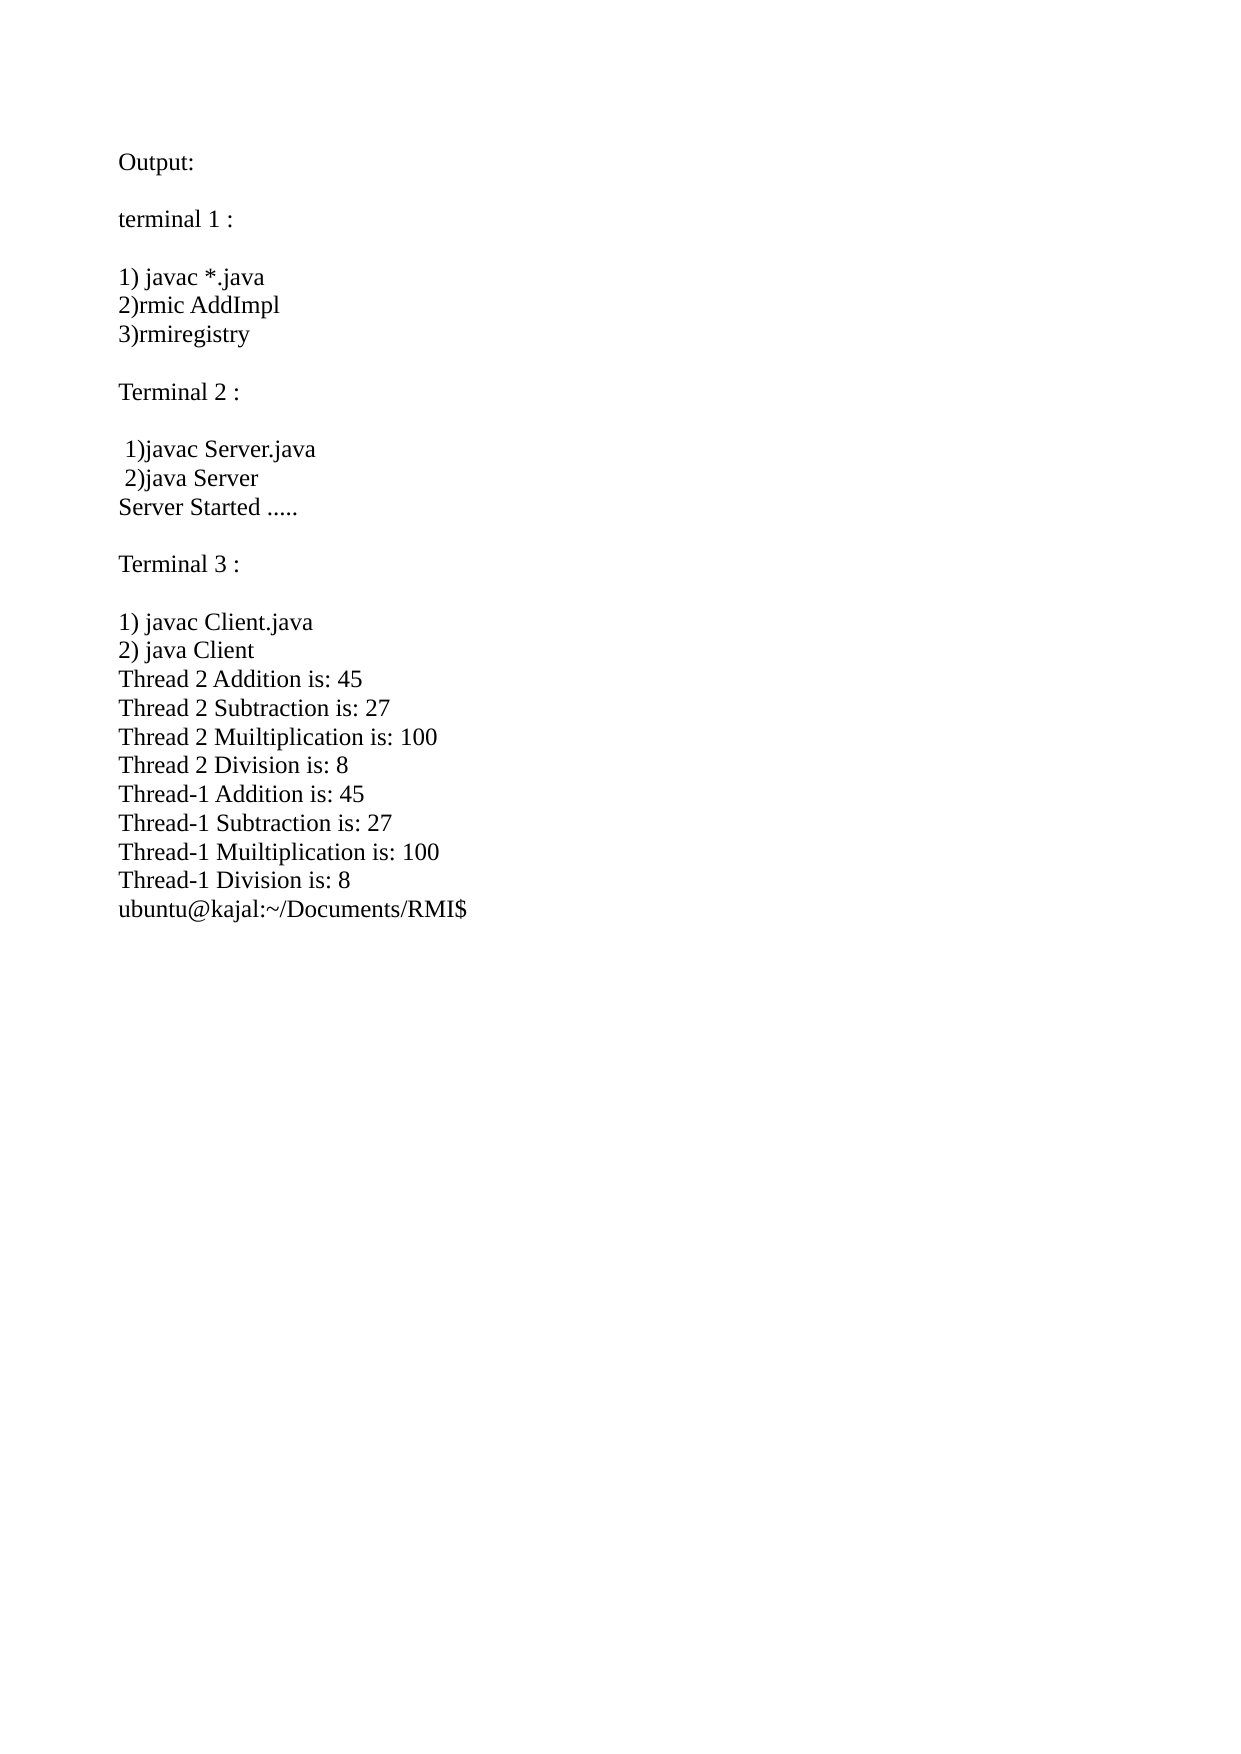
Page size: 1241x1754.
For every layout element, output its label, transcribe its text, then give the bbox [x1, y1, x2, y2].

text Thread 2 Division is: 8 [118, 751, 1122, 779]
text 2) java Client [118, 636, 1122, 664]
text Thread 2 Addition is: 45 [118, 664, 1122, 693]
text Terminal 3 : [118, 549, 1122, 578]
text 1)javac Server.java [118, 434, 1122, 463]
text Terminal 2 : [118, 377, 1122, 406]
text 1) javac Client.java [118, 607, 1122, 636]
text ubuntu@kajal:~/Documents/RMI$ [118, 894, 1122, 923]
text Server Started ..... [118, 492, 1122, 521]
text 2)rmic AddImpl [118, 291, 1122, 319]
text Thread-1 Division is: 8 [118, 866, 1122, 894]
text Thread 2 Muiltiplication is: 100 [118, 722, 1122, 751]
text Thread-1 Muiltiplication is: 100 [118, 837, 1122, 866]
text terminal 1 : [118, 204, 1122, 233]
text Thread-1 Addition is: 45 [118, 779, 1122, 808]
text Thread 2 Subtraction is: 27 [118, 693, 1122, 722]
text Thread-1 Subtraction is: 27 [118, 808, 1122, 837]
text 3)rmiregistry [118, 319, 1122, 348]
text 1) javac *.java [118, 262, 1122, 291]
text Output: [118, 147, 1122, 176]
text 2)java Server [118, 463, 1122, 492]
